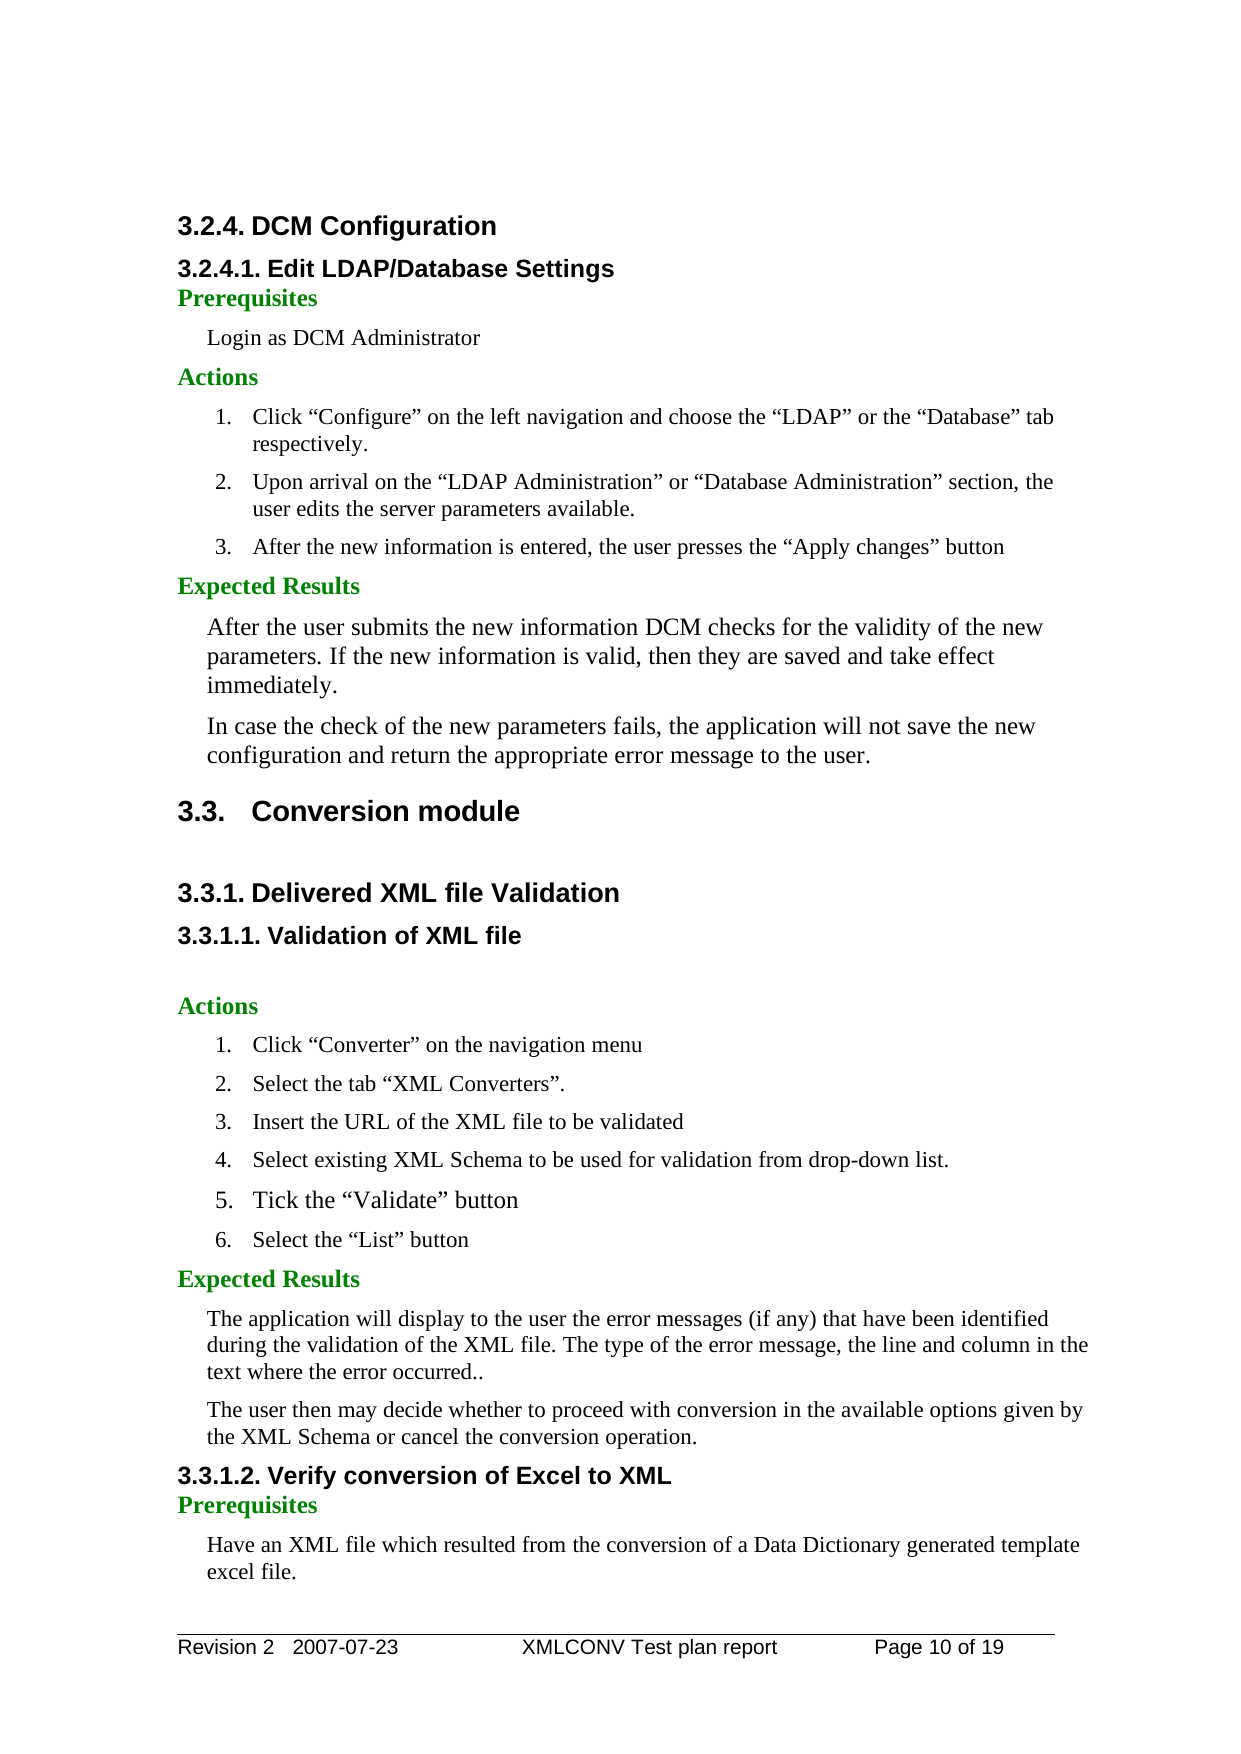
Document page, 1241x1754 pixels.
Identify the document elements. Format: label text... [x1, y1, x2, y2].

list Tick the “Validate” button [215, 1185, 1092, 1214]
list After the new information is entered, the user presses the “Apply changes” button [215, 533, 1092, 559]
list Select the “List” button [215, 1226, 1092, 1252]
text The application will display to the user the error messages (if any) that have been identified during the validation of the XML file. The type of the error message, the line and column in the text where the error occurred.. [207, 1305, 1092, 1384]
subtitle Actions [177, 991, 1092, 1019]
text In case the check of the new parameters fails, the application will not save the new configuration and return the appropriate error message to the user. [207, 711, 1092, 769]
list Click “Configure” on the left navigation and choose the “LDAP” or the “Database” tab respectively. [215, 403, 1092, 456]
text The user then may decide whether to proceed with conversion in the available options given by the XML Schema or cancel the conversion operation. [207, 1396, 1092, 1449]
subtitle Conversion module [177, 794, 1092, 827]
subtitle Delivered XML file Validation [177, 877, 1092, 908]
subtitle Expected Results [177, 1264, 1092, 1293]
text Have an XML file which resulted from the conversion of a Data Dictionary generated template excel file. [207, 1531, 1092, 1584]
subtitle Verify conversion of Excel to XML [177, 1461, 1092, 1490]
subtitle Prerequisites [177, 283, 1092, 312]
subtitle Prerequisites [177, 1490, 1092, 1519]
subtitle Edit LDAP/Database Settings [177, 254, 1092, 283]
list Insert the URL of the XML file to be validated [215, 1108, 1092, 1134]
list Upon arrival on the “LDAP Administration” or “Database Administration” section, the user edits the server parameters available. [215, 468, 1092, 521]
text Login as DCM Administrator [207, 324, 1092, 350]
list Click “Converter” on the navigation menu [215, 1031, 1092, 1058]
subtitle Actions [177, 362, 1092, 391]
subtitle Expected Results [177, 571, 1092, 600]
list Select the tab “XML Converters”. [215, 1070, 1092, 1096]
list Select existing XML Schema to be used for validation from drop-down list. [215, 1146, 1092, 1173]
text After the user submits the new information DCM checks for the validity of the new parameters. If the new information is valid, then they are saved and take effect immediately. [207, 612, 1092, 699]
subtitle Validation of XML file [177, 921, 1092, 950]
subtitle DCM Configuration [177, 210, 1092, 241]
